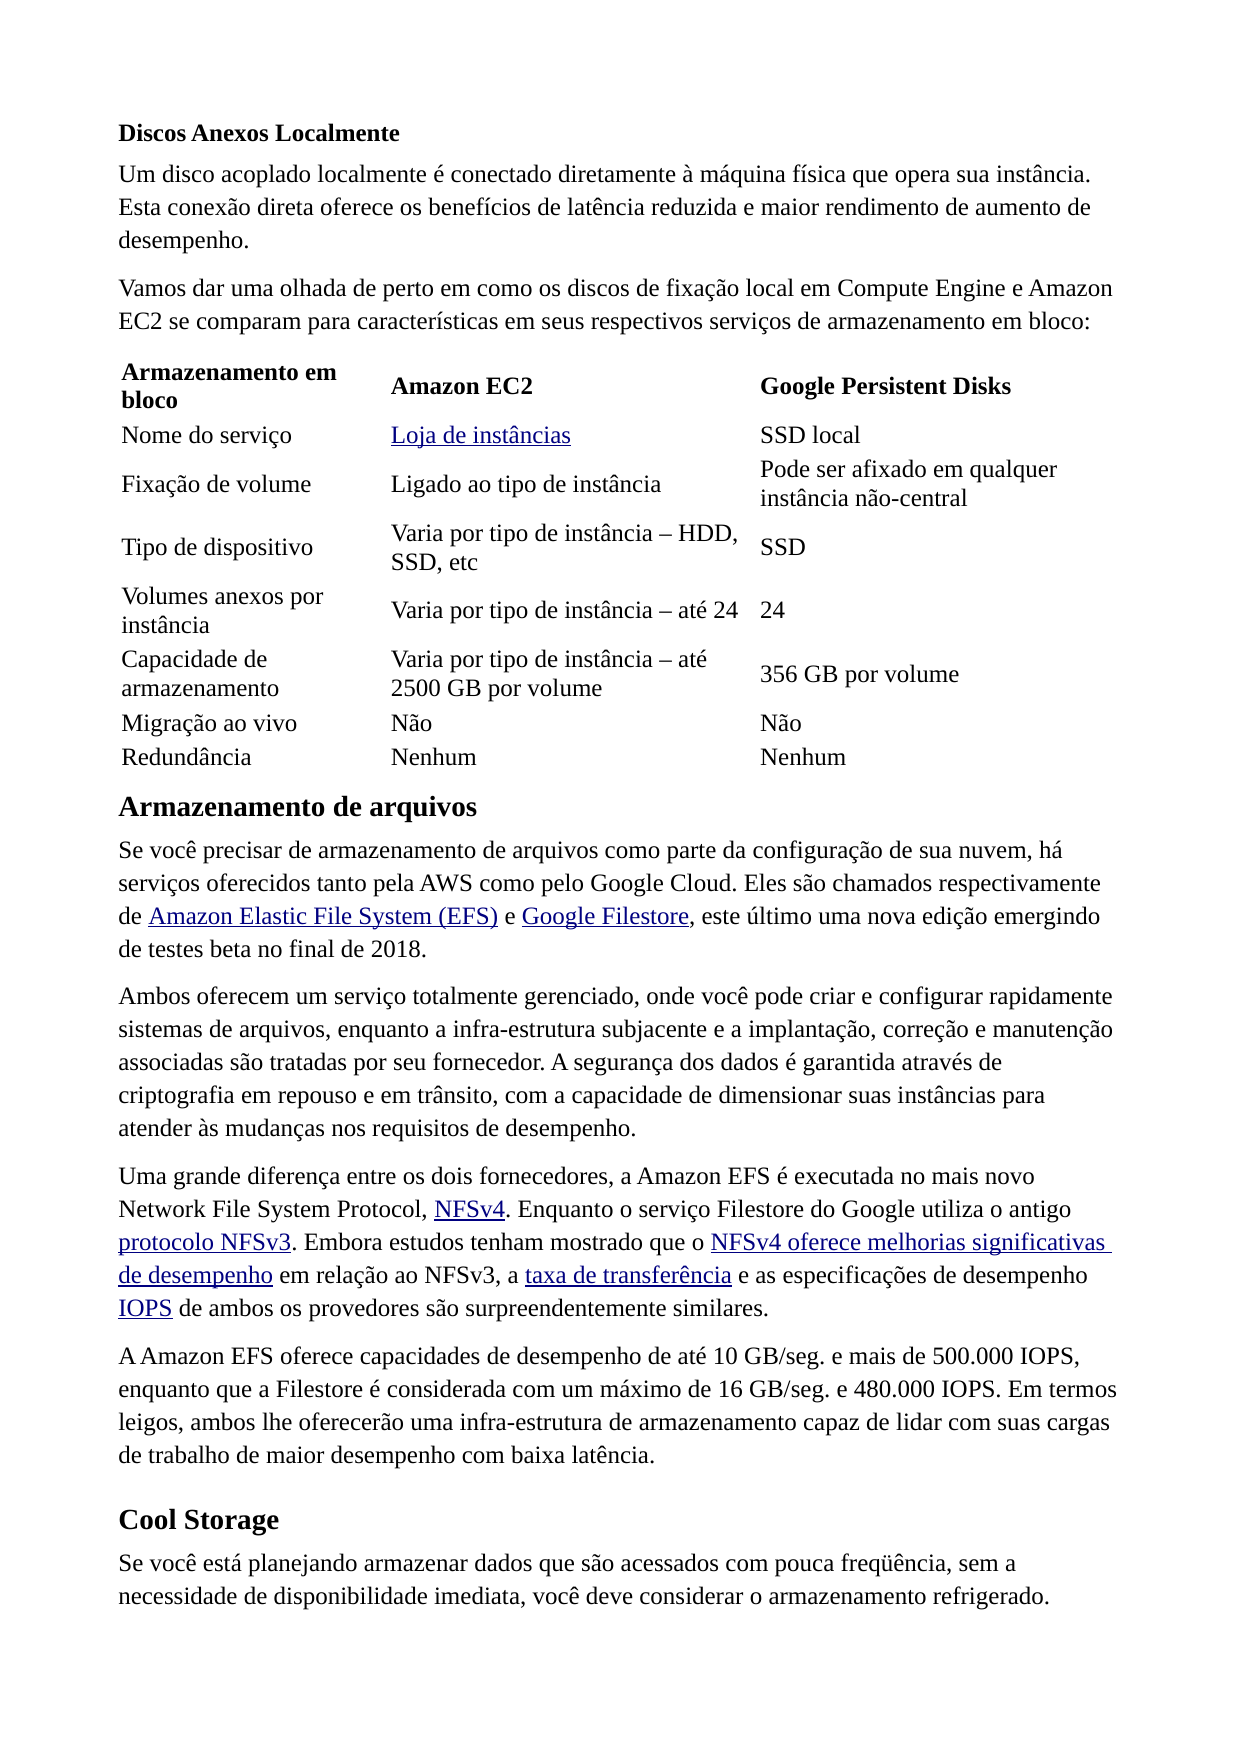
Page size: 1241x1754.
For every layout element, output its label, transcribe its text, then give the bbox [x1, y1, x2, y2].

table_cell Ligado ao tipo de instância [388, 452, 757, 515]
table_cell Fixação de volume [118, 452, 388, 515]
table_cell Varia por tipo de instância – HDD, SSD, etc [388, 515, 757, 578]
table_cell Redundância [118, 740, 388, 774]
table_cell Migração ao vivo [118, 705, 388, 739]
table_cell SSD local [757, 417, 1122, 452]
table_cell Loja de instâncias [388, 417, 757, 452]
table_cell Tipo de dispositivo [118, 515, 388, 578]
table_cell Capacidade de armazenamento [118, 642, 388, 705]
subtitle Discos Anexos Localmente [118, 118, 1122, 147]
table_header Armazenamento em bloco [118, 354, 388, 417]
table_cell Não [388, 705, 757, 739]
text Vamos dar uma olhada de perto em como os discos de fixação local em Compute Engine e Amazon EC2 se comparam para características em seus respectivos serviços de armazenamento em bloco: [118, 273, 1122, 335]
table_cell Pode ser afixado em qualquer instância não-central [757, 452, 1122, 515]
table_header Google Persistent Disks [757, 354, 1122, 417]
text Se você precisar de armazenamento de arquivos como parte da configuração de sua nuvem, há serviços oferecidos tanto pela AWS como pelo Google Cloud. Eles são chamados respectivamente de Amazon Elastic File System (EFS) e Google Filestore, este último uma nova edição emergindo de testes beta no final de 2018. [118, 835, 1122, 962]
table_cell Volumes anexos por instância [118, 578, 388, 642]
text Um disco acoplado localmente é conectado diretamente à máquina física que opera sua instância. Esta conexão direta oferece os benefícios de latência reduzida e maior rendimento de aumento de desempenho. [118, 159, 1122, 254]
text A Amazon EFS oferece capacidades de desempenho de até 10 GB/seg. e mais de 500.000 IOPS, enquanto que a Filestore é considerada com um máximo de 16 GB/seg. e 480.000 IOPS. Em termos leigos, ambos lhe oferecerão uma infra-estrutura de armazenamento capaz de lidar com suas cargas de trabalho de maior desempenho com baixa latência. [118, 1341, 1122, 1468]
table_cell SSD [757, 515, 1122, 578]
table_cell Varia por tipo de instância – até 24 [388, 578, 757, 642]
text Ambos oferecem um serviço totalmente gerenciado, onde você pode criar e configurar rapidamente sistemas de arquivos, enquanto a infra-estrutura subjacente e a implantação, correção e manutenção associadas são tratadas por seu fornecedor. A segurança dos dados é garantida através de criptografia em repouso e em trânsito, com a capacidade de dimensionar suas instâncias para atender às mudanças nos requisitos de desempenho. [118, 981, 1122, 1142]
table_cell Nenhum [757, 740, 1122, 774]
subtitle Armazenamento de arquivos [118, 789, 1122, 822]
text Uma grande diferença entre os dois fornecedores, a Amazon EFS é executada no mais novo Network File System Protocol, NFSv4. Enquanto o serviço Filestore do Google utiliza o antigo protocolo NFSv3. Embora estudos tenham mostrado que o NFSv4 oferece melhorias significativas de desempenho em relação ao NFSv3, a taxa de transferência e as especificações de desempenho IOPS de ambos os provedores são surpreendentemente similares. [118, 1161, 1122, 1322]
table_cell Nome do serviço [118, 417, 388, 452]
table_cell 24 [757, 578, 1122, 642]
table_cell 356 GB por volume [757, 642, 1122, 705]
table_cell Não [757, 705, 1122, 739]
table_cell Nenhum [388, 740, 757, 774]
subtitle Cool Storage [118, 1502, 1122, 1536]
table_header Amazon EC2 [388, 354, 757, 417]
text Se você está planejando armazenar dados que são acessados com pouca freqüência, sem a necessidade de disponibilidade imediata, você deve considerar o armazenamento refrigerado. [118, 1548, 1122, 1610]
table_cell Varia por tipo de instância – até 2500 GB por volume [388, 642, 757, 705]
